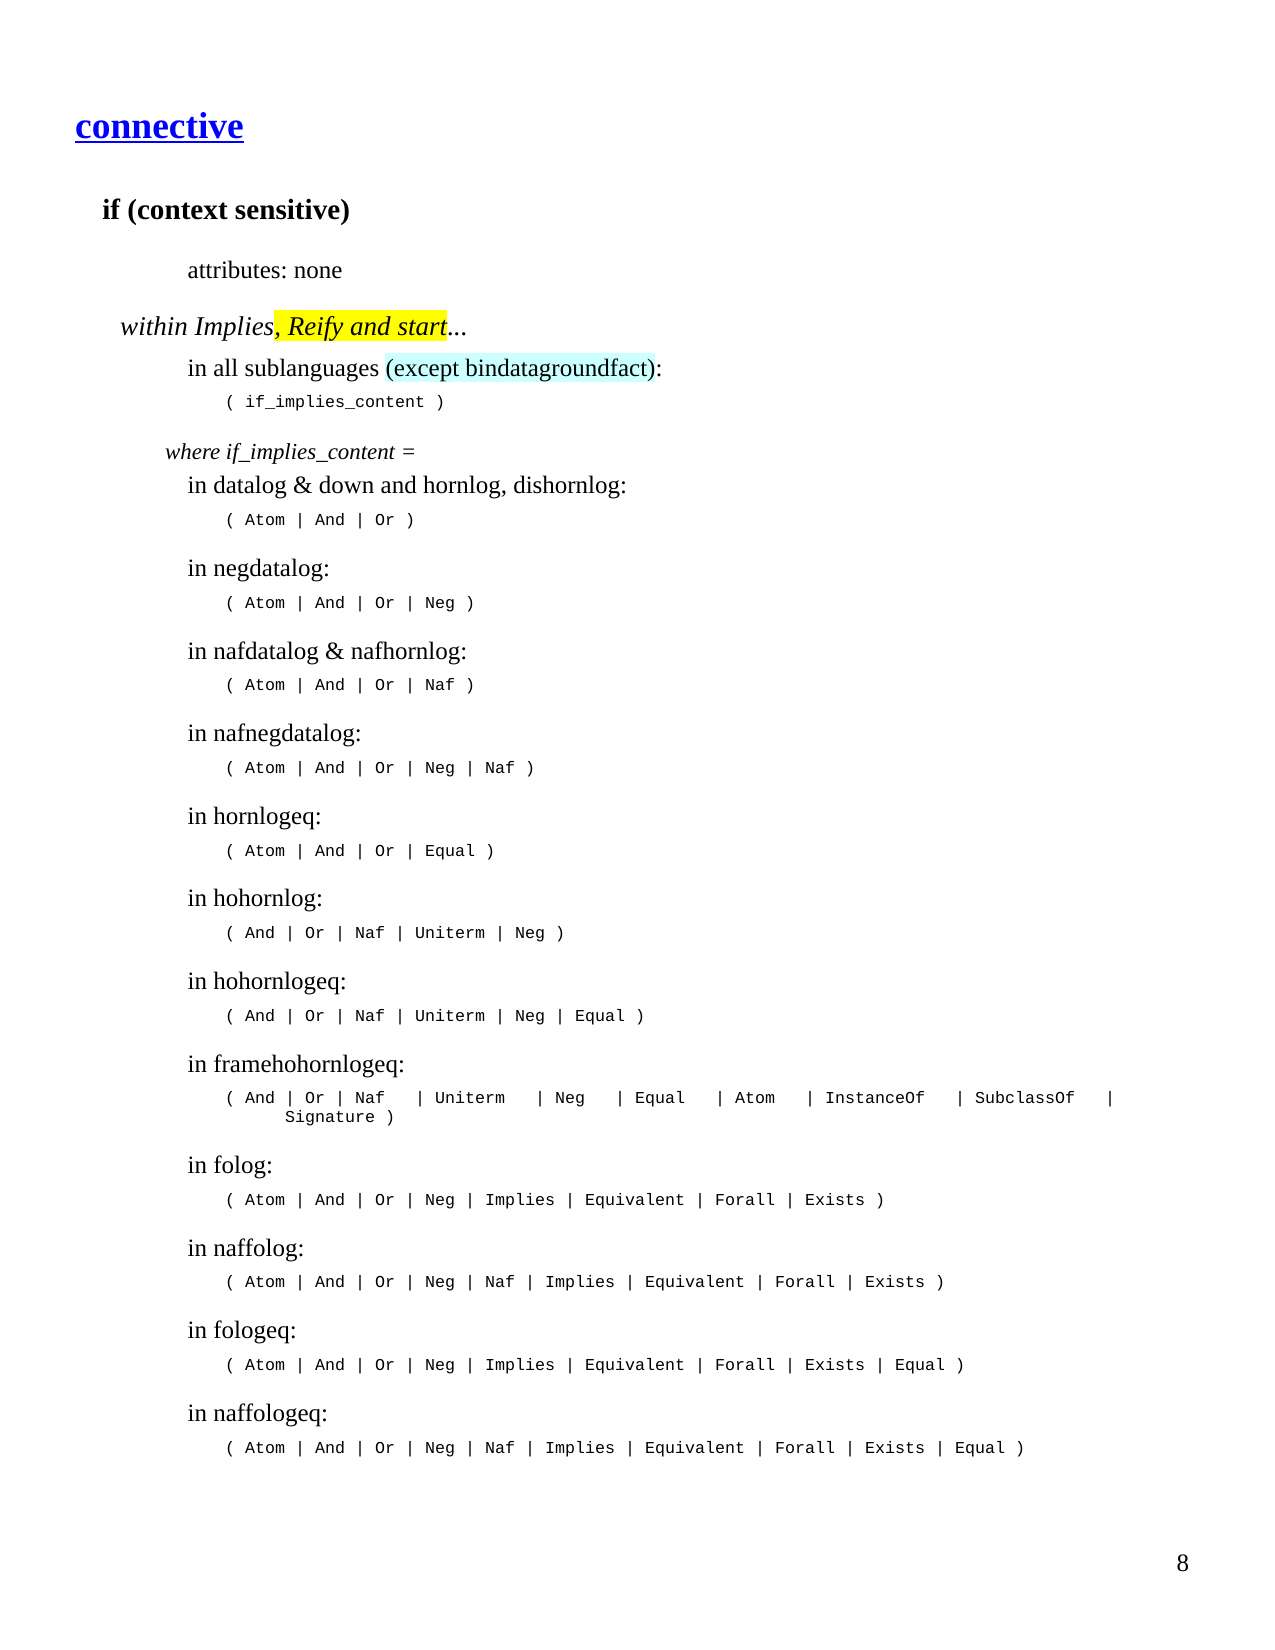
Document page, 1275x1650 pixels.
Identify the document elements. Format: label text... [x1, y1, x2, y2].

text in framehohornlogeq: [187, 1049, 1200, 1077]
subtitle where if_implies_content = [165, 438, 1200, 464]
text ( Atom | And | Or | Neg | Implies | Equivalent | Forall | Exists ) [225, 1191, 1200, 1210]
text ( Atom | And | Or | Neg | Naf ) [225, 759, 1200, 778]
subtitle connective [75, 104, 1200, 147]
text ( And | Or | Naf | Uniterm | Neg | Equal ) [225, 1007, 1200, 1026]
text in folog: [187, 1150, 1200, 1179]
subtitle if (context sensitive) [102, 192, 1200, 225]
text ( And | Or | Naf | Uniterm | Neg ) [225, 925, 1200, 944]
text ( And | Or | Naf | Uniterm | Neg | Equal | Atom­ | InstanceOf | SubclassOf | Signature ) [225, 1090, 1200, 1128]
text ( Atom | And | Or | Equal ) [225, 842, 1200, 861]
text in hohornlogeq: [187, 966, 1200, 995]
text in datalog & down and hornlog, dishornlog: [187, 471, 1200, 499]
text in naffolog: [187, 1233, 1200, 1262]
text in hornlogeq: [187, 801, 1200, 830]
text ( Atom | And | Or ) [225, 512, 1200, 531]
subtitle within Implies, Reify and start... [120, 310, 1200, 341]
text in negdatalog: [187, 553, 1200, 582]
text in nafnegdatalog: [187, 718, 1200, 747]
text in fologeq: [187, 1315, 1200, 1344]
text ( Atom | And | Or | Neg | Naf | Implies | Equivalent | Forall | Exists ) [225, 1274, 1200, 1293]
text ( Atom | And | Or | Neg | Implies | Equivalent | Forall | Exists | Equal ) [225, 1357, 1200, 1376]
text ( Atom | And | Or | Neg ) [225, 594, 1200, 613]
text in nafdatalog & nafhornlog: [187, 636, 1200, 664]
text ( if_implies_content ) [225, 394, 1200, 413]
text in all sublanguages (except bindatagroundfact): [187, 353, 1200, 382]
text in naffologeq: [187, 1398, 1200, 1427]
text ( Atom | And | Or | Naf ) [225, 677, 1200, 696]
text attributes: none [187, 255, 1200, 284]
text ( Atom | And | Or | Neg | Naf | Implies | Equivalent | Forall | Exists | Equal ) [225, 1439, 1200, 1458]
text in hohornlog: [187, 883, 1200, 912]
